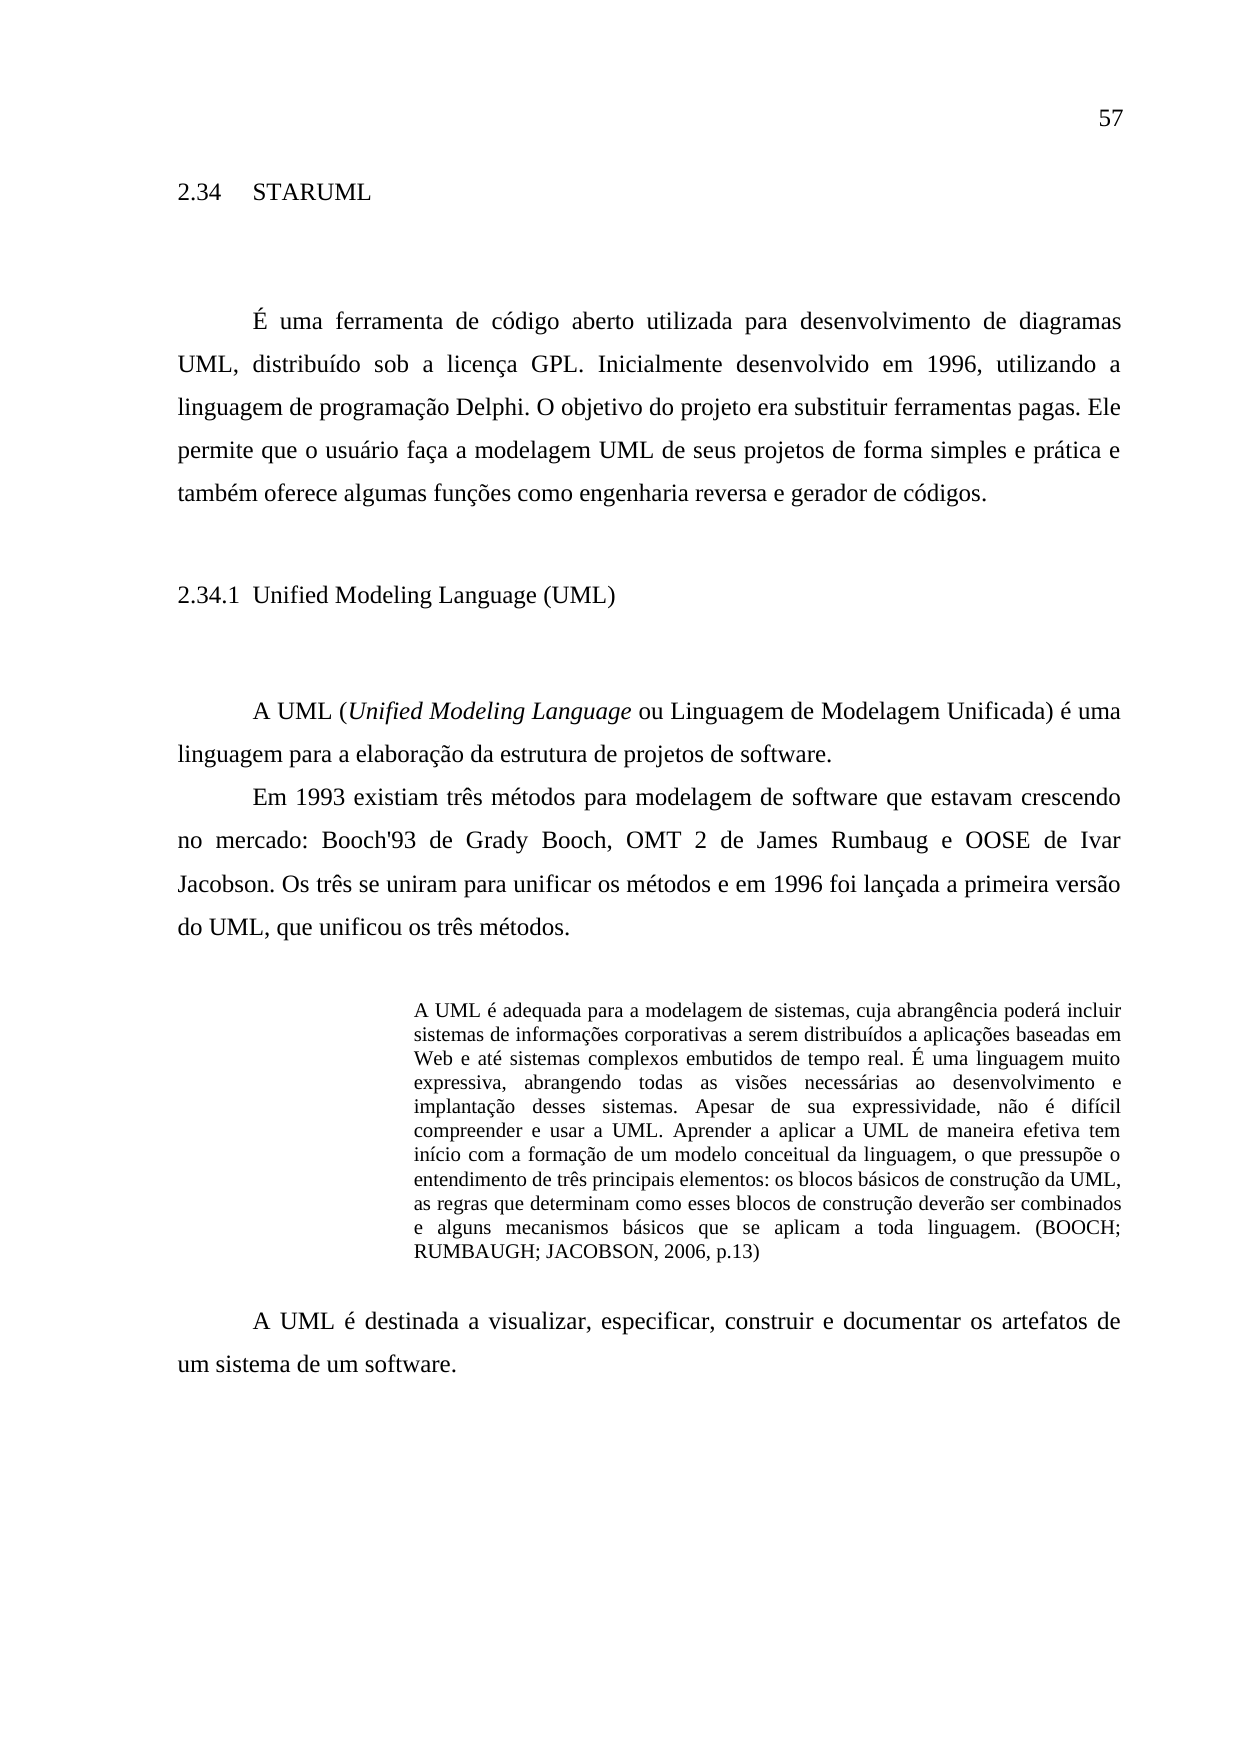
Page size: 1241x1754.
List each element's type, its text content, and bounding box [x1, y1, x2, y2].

text A UML é adequada para a modelagem de sistemas, cuja abrangência poderá incluir sistemas de informações corporativas a serem distribuídos a aplicações baseadas em Web e até sistemas complexos embutidos de tempo real. É uma linguagem muito expressiva, abrangendo todas as visões necessárias ao desenvolvimento e implantação desses sistemas. Apesar de sua expressividade, não é difícil compreender e usar a UML. Aprender a aplicar a UML de maneira efetiva tem início com a formação de um modelo conceitual da linguagem, o que pressupõe o entendimento de três principais elementos: os blocos básicos de construção da UML, as regras que determinam como esses blocos de construção deverão ser combinados e alguns mecanismos básicos que se aplicam a toda linguagem. (BOOCH; RUMBAUGH; JACOBSON, 2006, p.13) [413, 998, 1122, 1263]
subtitle STARUML [177, 177, 1122, 206]
text A UML é destinada a visualizar, especificar, construir e documentar os artefatos de um sistema de um software. [177, 1306, 1122, 1378]
subtitle Unified Modeling Language (UML) [177, 580, 1122, 609]
text É uma ferramenta de código aberto utilizada para desenvolvimento de diagramas UML, distribuído sob a licença GPL. Inicialmente desenvolvido em 1996, utilizando a linguagem de programação Delphi. O objetivo do projeto era substituir ferramentas pagas. Ele permite que o usuário faça a modelagem UML de seus projetos de forma simples e prática e também oferece algumas funções como engenharia reversa e gerador de códigos. [177, 306, 1122, 507]
text A UML (Unified Modeling Language ou Linguagem de Modelagem Unificada) é uma linguagem para a elaboração da estrutura de projetos de software. [177, 696, 1122, 768]
text Em 1993 existiam três métodos para modelagem de software que estavam crescendo no mercado: Booch'93 de Grady Booch, OMT 2 de James Rumbaug e OOSE de Ivar Jacobson. Os três se uniram para unificar os métodos e em 1996 foi lançada a primeira versão do UML, que unificou os três métodos. [177, 782, 1122, 941]
